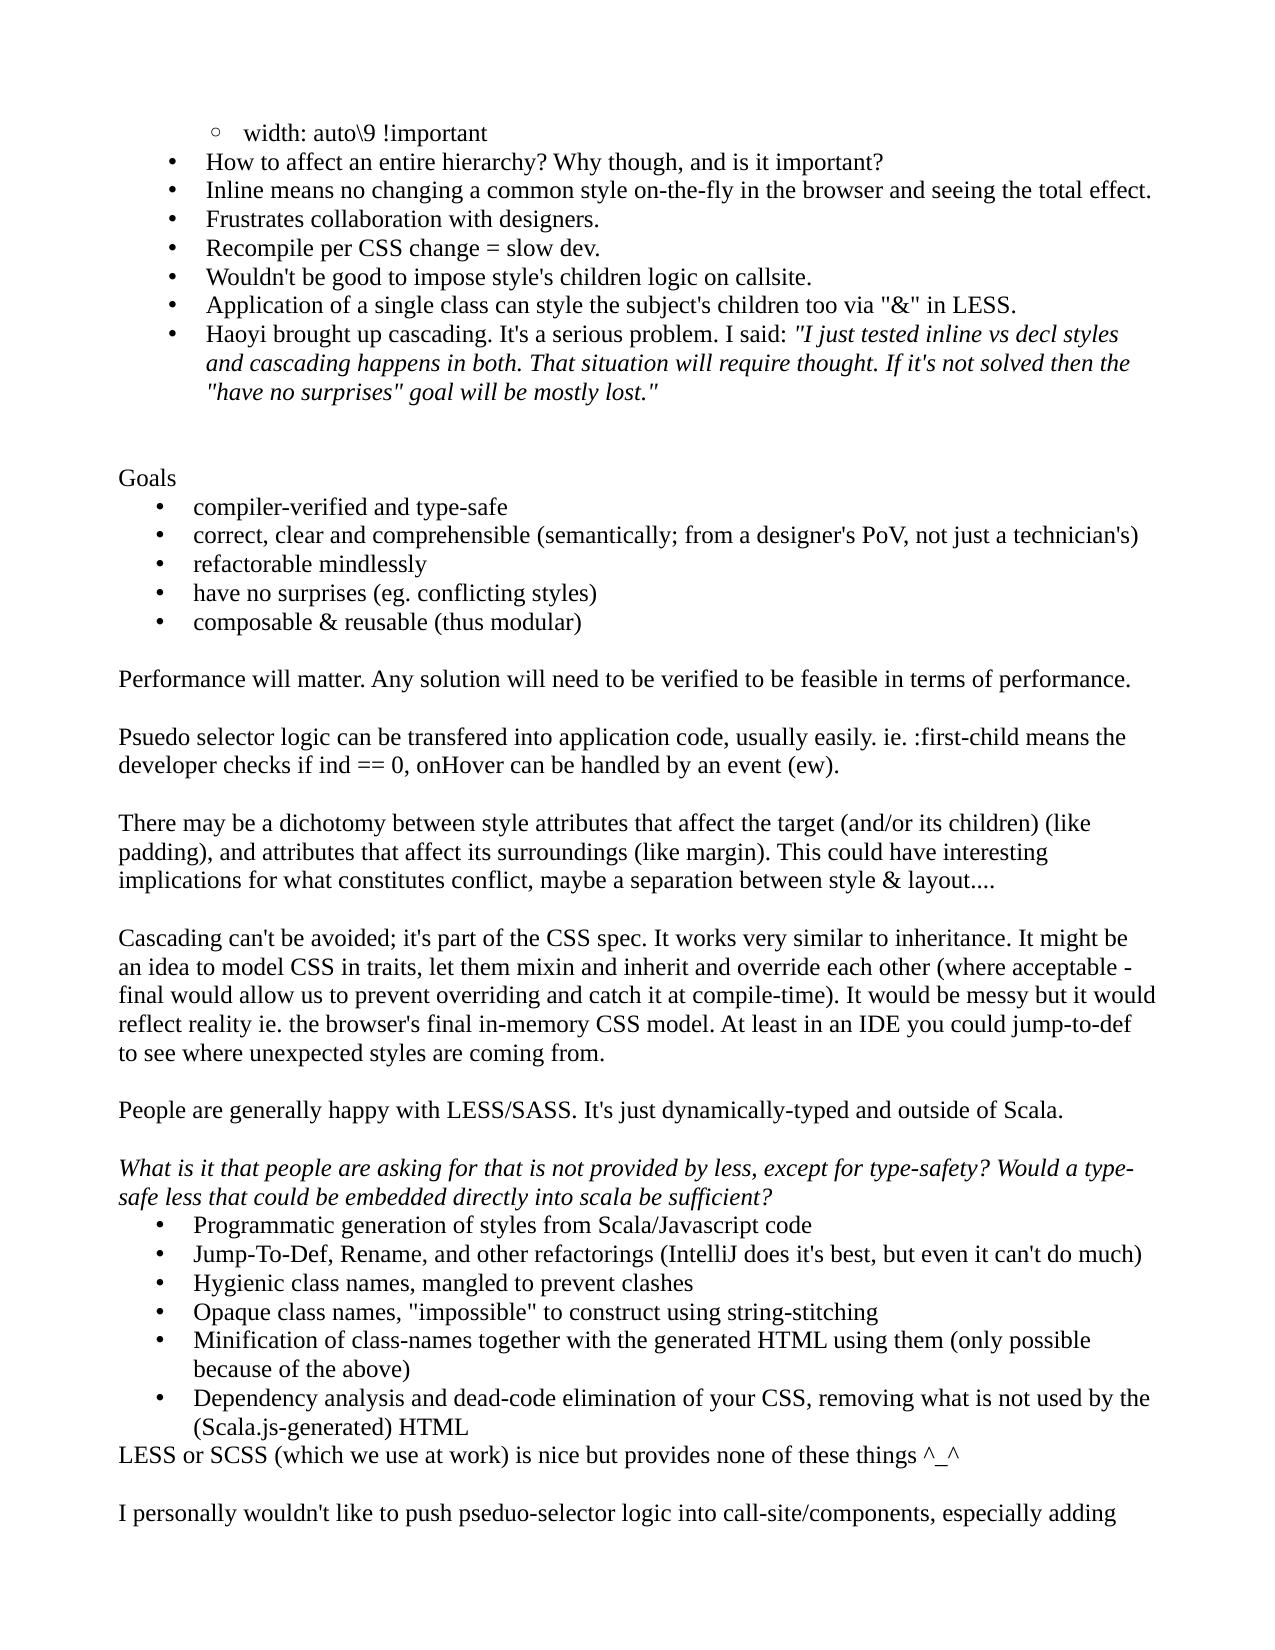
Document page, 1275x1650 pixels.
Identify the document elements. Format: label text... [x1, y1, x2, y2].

list Jump-To-Def, Rename, and other refactorings (IntelliJ does it's best, but even it can't do much) [156, 1239, 1157, 1268]
text I personally wouldn't like to push pseduo-selector logic into call-site/components, especially adding [118, 1498, 1157, 1527]
text There may be a dichotomy between style attributes that affect the target (and/or its children) (like padding), and attributes that affect its surroundings (like margin). This could have interesting implications for what constitutes conflict, maybe a separation between style & layout.... [118, 808, 1157, 894]
list How to affect an entire hierarchy? Why though, and is it important? [168, 147, 1157, 176]
list Haoyi brought up cascading. It's a serious problem. I said: "I just tested inline vs decl styles and cascading happens in both. That situation will require thought. If it's not solved then the "have no surprises" goal will be mostly lost." [168, 319, 1157, 406]
list Recompile per CSS change = slow dev. [168, 233, 1157, 262]
text Performance will matter. Any solution will need to be verified to be feasible in terms of performance. [118, 664, 1157, 693]
text What is it that people are asking for that is not provided by less, except for type-safety? Would a type-safe less that could be embedded directly into scala be sufficient? [118, 1153, 1157, 1211]
text Psuedo selector logic can be transfered into application code, usually easily. ie. :first-child means the developer checks if ind == 0, onHover can be handled by an event (ew). [118, 722, 1157, 779]
list width: auto\9 !important [206, 118, 1157, 147]
list compiler-verified and type-safe [156, 492, 1157, 521]
list Wouldn't be good to impose style's children logic on callsite. [168, 262, 1157, 291]
list Minification of class-names together with the generated HTML using them (only possible because of the above) [156, 1326, 1157, 1383]
list composable & reusable (thus modular) [156, 607, 1157, 636]
text LESS or SCSS (which we use at work) is nice but provides none of these things ^_^ [118, 1441, 1157, 1469]
list Dependency analysis and dead-code elimination of your CSS, removing what is not used by the (Scala.js-generated) HTML [156, 1383, 1157, 1441]
list refactorable mindlessly [156, 549, 1157, 578]
list Frustrates collaboration with designers. [168, 204, 1157, 233]
text Cascading can't be avoided; it's part of the CSS spec. It works very similar to inheritance. It might be an idea to model CSS in traits, let them mixin and inherit and override each other (where acceptable - final would allow us to prevent overriding and catch it at compile-time). It would be messy but it would reflect reality ie. the browser's final in-memory CSS model. At least in an IDE you could jump-to-def to see where unexpected styles are coming from. [118, 923, 1157, 1067]
list Hygienic class names, mangled to prevent clashes [156, 1268, 1157, 1297]
list Opaque class names, "impossible" to construct using string-stitching [156, 1297, 1157, 1326]
list Programmatic generation of styles from Scala/Javascript code [156, 1211, 1157, 1239]
list Application of a single class can style the subject's children too via "&" in LESS. [168, 291, 1157, 319]
list correct, clear and comprehensible (semantically; from a designer's PoV, not just a technician's) [156, 521, 1157, 549]
text Goals [118, 463, 1157, 492]
text People are generally happy with LESS/SASS. It's just dynamically-typed and outside of Scala. [118, 1096, 1157, 1124]
list Inline means no changing a common style on-the-fly in the browser and seeing the total effect. [168, 176, 1157, 204]
list have no surprises (eg. conflicting styles) [156, 578, 1157, 607]
